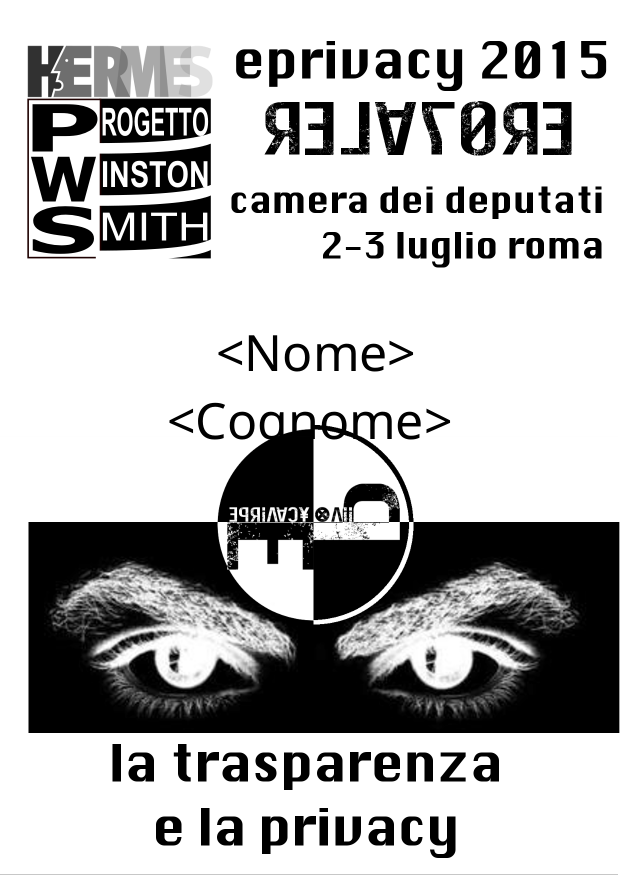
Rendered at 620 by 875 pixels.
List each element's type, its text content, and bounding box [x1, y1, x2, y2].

text <Cognome> [0, 386, 619, 454]
picture [0, 0, 620, 875]
text <Nome> [0, 318, 619, 386]
